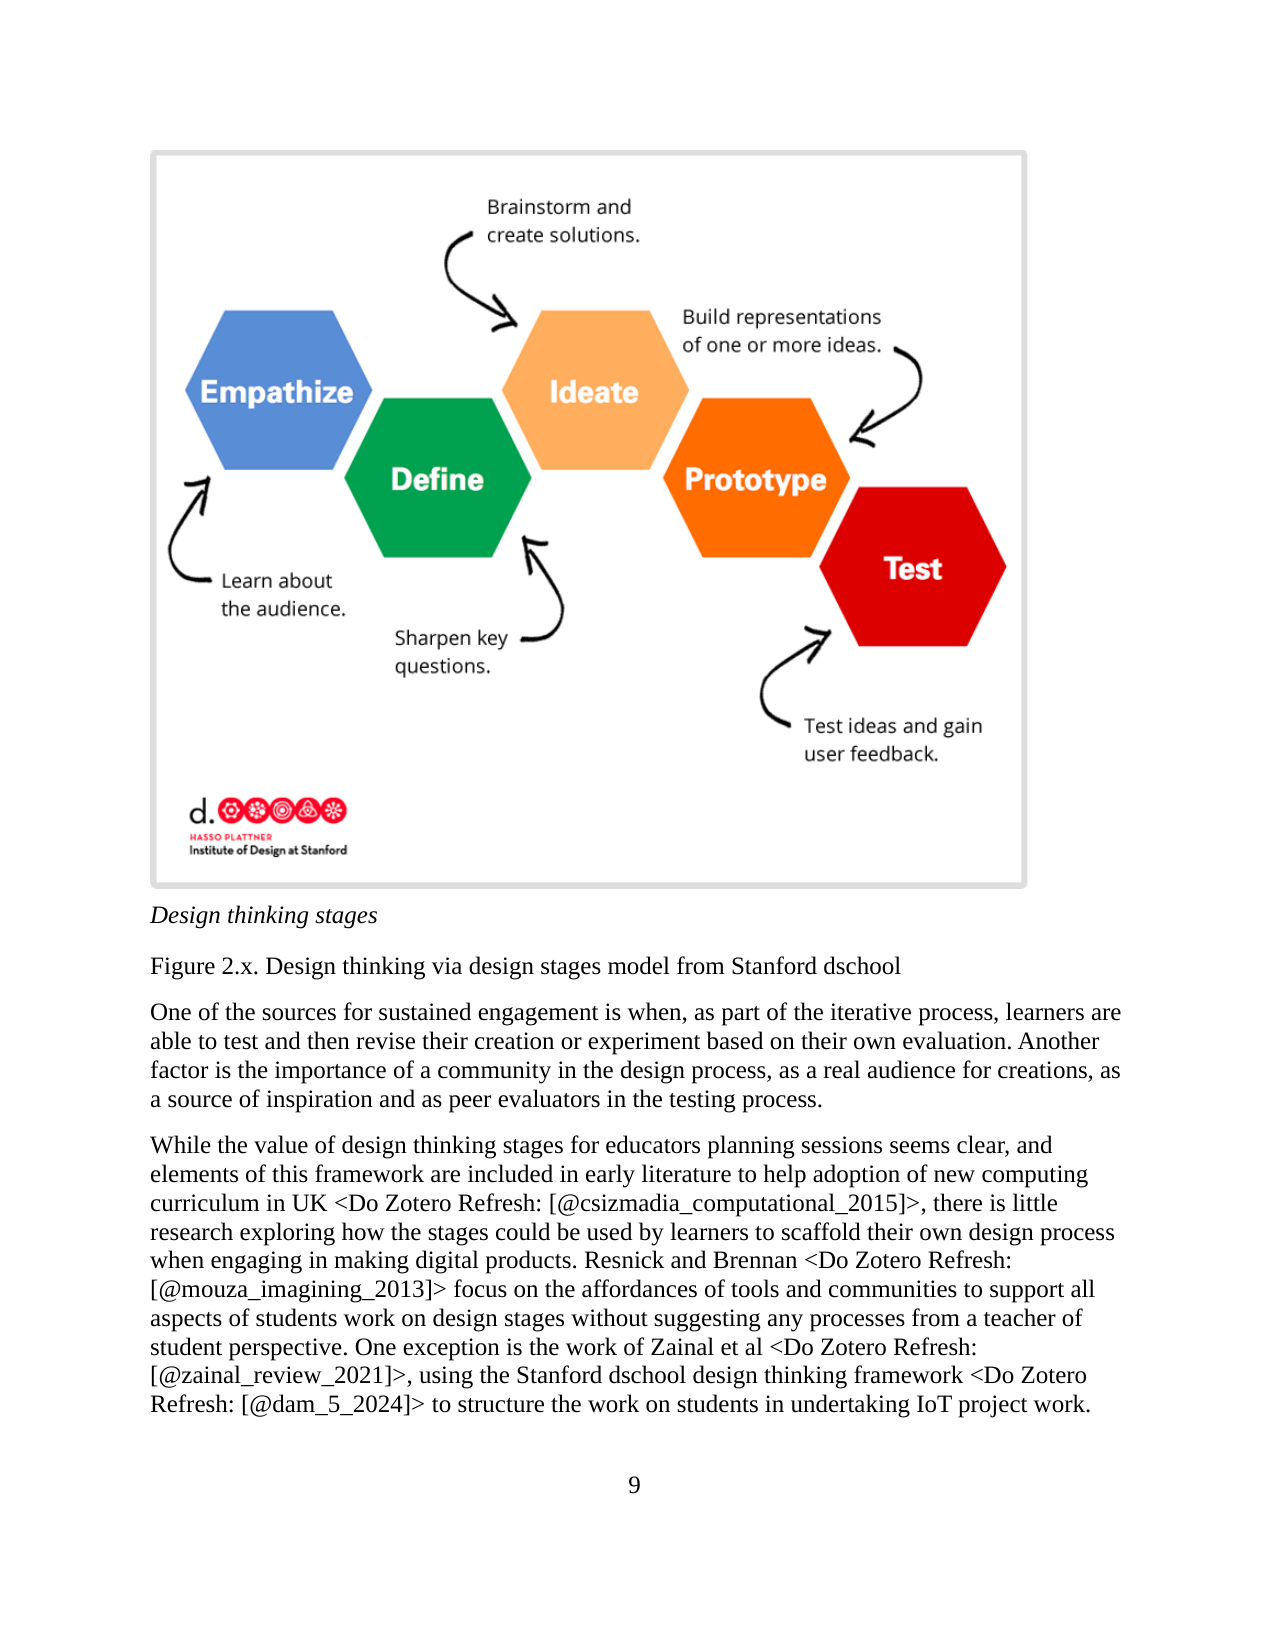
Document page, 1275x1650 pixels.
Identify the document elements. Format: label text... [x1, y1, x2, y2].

text One of the sources for sustained engagement is when, as part of the iterative process, learners are able to test and then revise their creation or experiment based on their own evaluation. Another factor is the importance of a community in the design process, as a real audience for creations, as a source of inspiration and as peer evaluators in the testing process. [150, 997, 1125, 1112]
picture [150, 150, 1028, 889]
text Figure 2.x. Design thinking via design stages model from Stanford dschool [150, 951, 1125, 979]
text While the value of design thinking stages for educators planning sessions seems clear, and elements of this framework are included in early literature to help adoption of new computing curriculum in UK <Do Zotero Refresh: [@csizmadia_computational_2015]>, there is little research exploring how the stages could be used by learners to scaffold their own design process when engaging in making digital products. Resnick and Brennan <Do Zotero Refresh: [@mouza_imagining_2013]> focus on the affordances of tools and communities to support all aspects of students work on design stages without suggesting any processes from a teacher of student perspective. One exception is the work of Zainal et al <Do Zotero Refresh: [@zainal_review_2021]>, using the Stanford dschool design thinking framework <Do Zotero Refresh: [@dam_5_2024]> to structure the work on students in undertaking IoT project work. [150, 1130, 1125, 1418]
text Design thinking stages [150, 901, 1125, 929]
